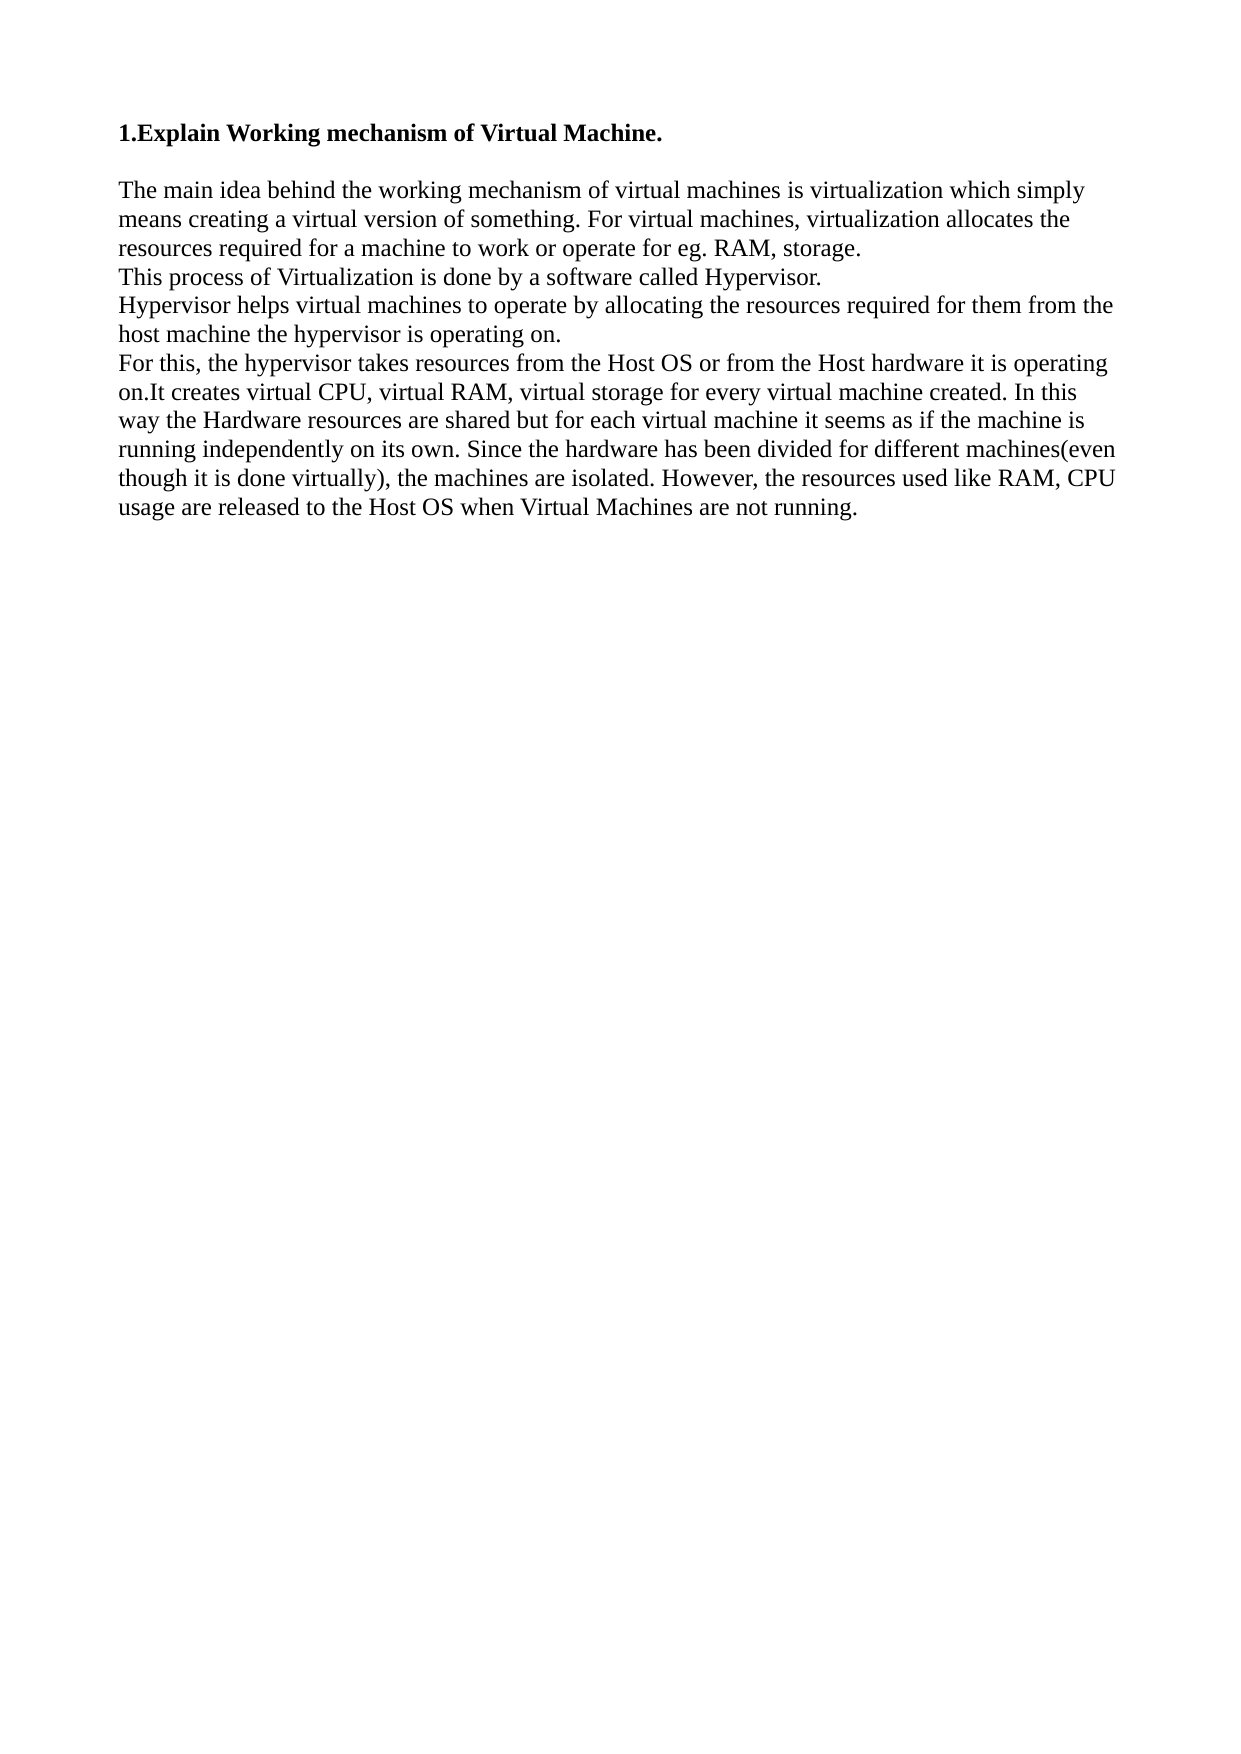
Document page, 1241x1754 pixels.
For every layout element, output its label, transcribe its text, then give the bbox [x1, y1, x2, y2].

text This process of Virtualization is done by a software called Hypervisor. [118, 262, 1122, 291]
text 1.Explain Working mechanism of Virtual Machine. [118, 118, 1122, 147]
text For this, the hypervisor takes resources from the Host OS or from the Host hardware it is operating on.It creates virtual CPU, virtual RAM, virtual storage for every virtual machine created. In this way the Hardware resources are shared but for each virtual machine it seems as if the machine is running independently on its own. Since the hardware has been divided for different machines(even though it is done virtually), the machines are isolated. However, the resources used like RAM, CPU usage are released to the Host OS when Virtual Machines are not running. [118, 348, 1122, 521]
text The main idea behind the working mechanism of virtual machines is virtualization which simply means creating a virtual version of something. For virtual machines, virtualization allocates the resources required for a machine to work or operate for eg. RAM, storage. [118, 176, 1122, 262]
text Hypervisor helps virtual machines to operate by allocating the resources required for them from the host machine the hypervisor is operating on. [118, 291, 1122, 348]
